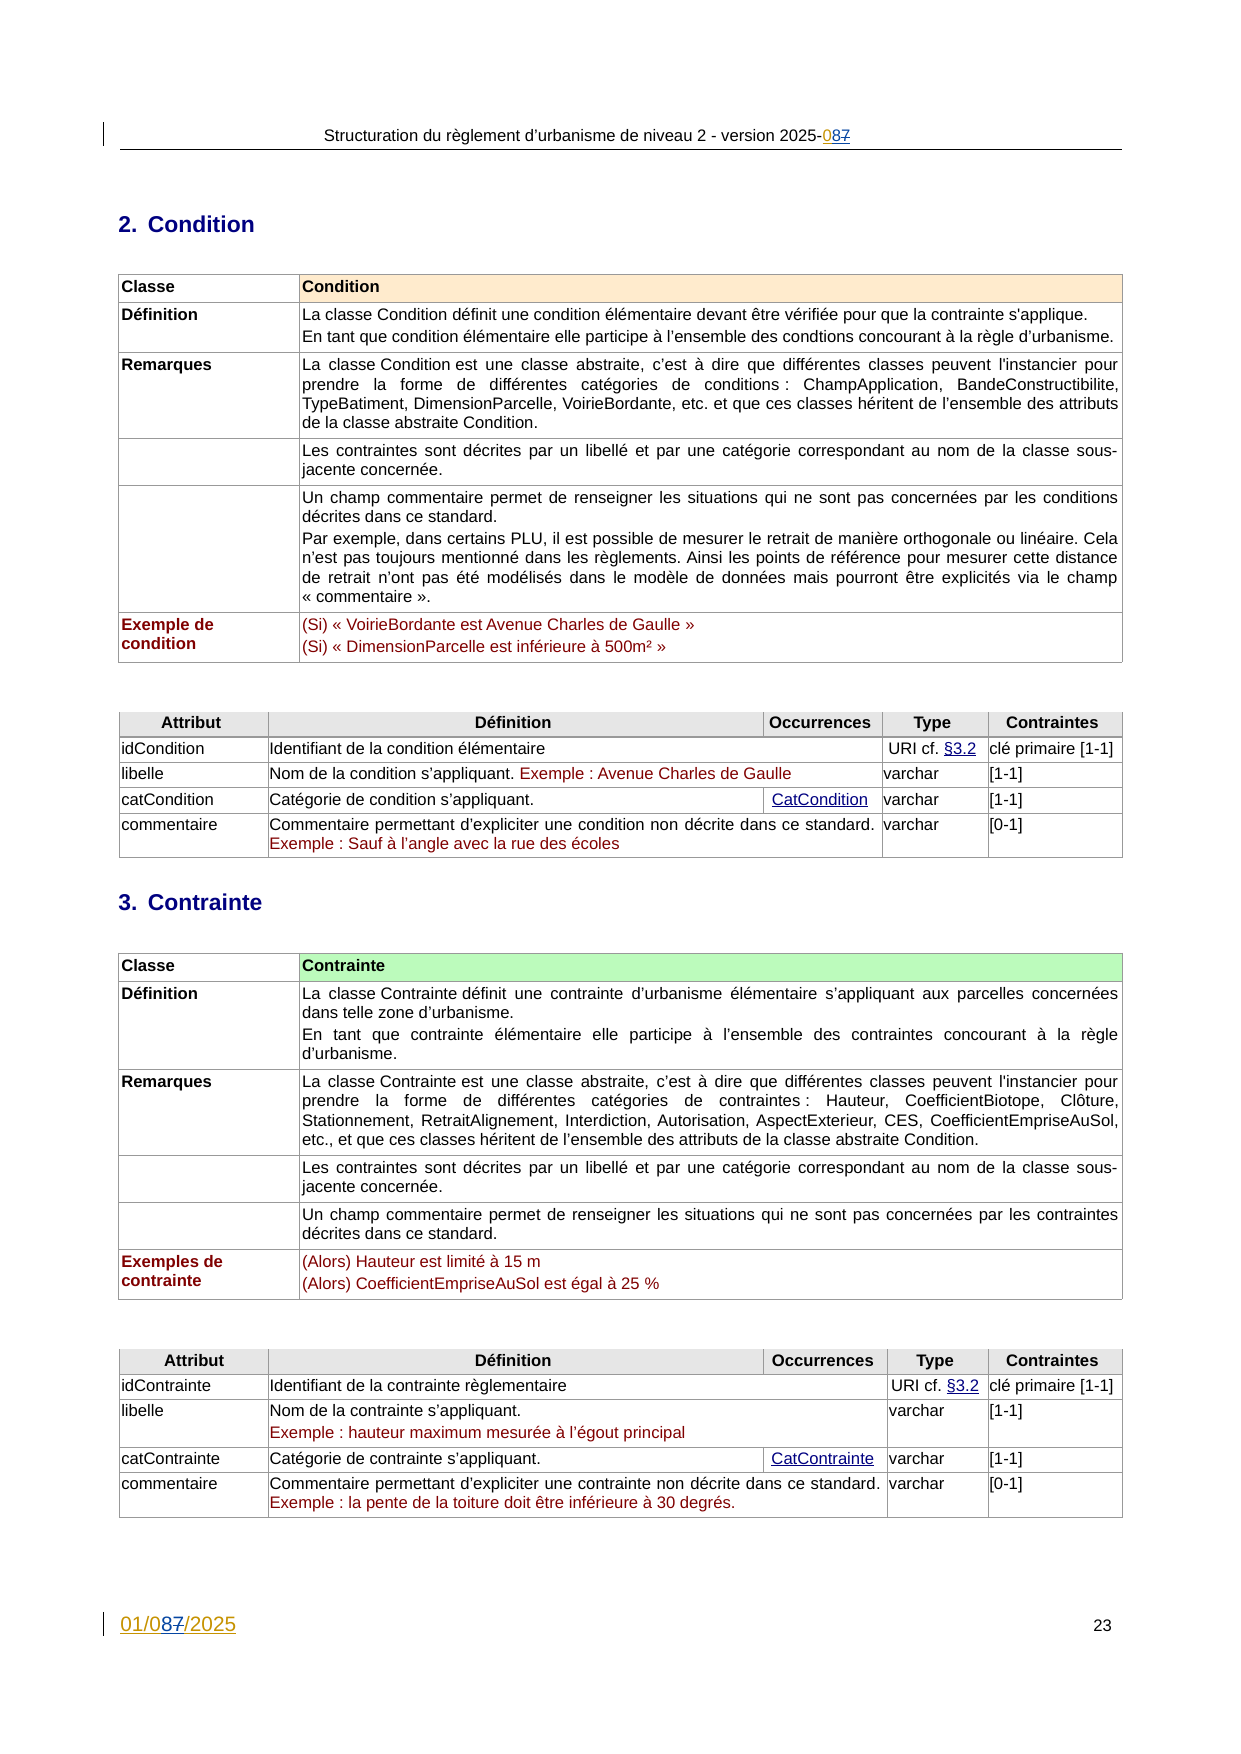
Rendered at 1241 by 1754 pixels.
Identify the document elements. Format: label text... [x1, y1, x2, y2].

table_cell Les contraintes sont décrites par un libellé et par une catégorie correspondant au nom de la classe sous-jacente concernée. [300, 439, 1122, 485]
table_cell Remarques [119, 1070, 299, 1154]
table_header Contrainte [300, 954, 1122, 981]
table_cell [119, 1203, 299, 1249]
table_cell CatCondition [764, 788, 882, 813]
table_header Attribut [120, 1349, 268, 1374]
table_cell varchar [883, 788, 988, 813]
table_cell Exemples de contrainte [119, 1250, 299, 1299]
table_cell La classe Condition définit une condition élémentaire devant être vérifiée pour que la contrainte s'applique. En tant que condition élémentaire elle participe à l’ensemble des condtions concourant à la règle d’urbanisme. [300, 303, 1122, 352]
table_cell CatContrainte [764, 1448, 887, 1472]
subtitle Condition [118, 211, 1122, 237]
table_cell Définition [119, 982, 299, 1069]
table_cell varchar [888, 1400, 988, 1447]
table_cell varchar [883, 814, 988, 857]
table_cell [1-1] [989, 1400, 1122, 1447]
table_cell libelle [120, 763, 268, 787]
table_cell Définition [119, 303, 299, 352]
table_cell Commentaire permettant d’expliciter une contrainte non décrite dans ce standard. Exemple : la pente de la toiture doit être inférieure à 30 degrés. [269, 1473, 887, 1517]
table_cell Commentaire permettant d’expliciter une condition non décrite dans ce standard. Exemple : Sauf à l’angle avec la rue des écoles [269, 814, 882, 857]
table_cell Exemple de condition [119, 613, 299, 662]
table_cell URI cf. §3.2 [888, 1375, 988, 1399]
table_header Occurrences [764, 712, 882, 736]
table_cell varchar [888, 1473, 988, 1517]
table_cell La classe Condition est une classe abstraite, c’est à dire que différentes classes peuvent l'instancier pour prendre la forme de différentes catégories de conditions : ChampApplication, BandeConstructibilite, TypeBatiment, DimensionParcelle, VoirieBordante, etc. et que ces classes héritent de l’ensemble des attributs de la classe abstraite Condition. [300, 353, 1122, 438]
table_header Définition [269, 1349, 763, 1374]
table_cell idCondition [120, 738, 268, 762]
table_cell La classe Contrainte définit une contrainte d’urbanisme élémentaire s’appliquant aux parcelles concernées dans telle zone d’urbanisme. En tant que contrainte élémentaire elle participe à l’ensemble des contraintes concourant à la règle d’urbanisme. [300, 982, 1122, 1069]
subtitle Contrainte [118, 889, 1122, 916]
table_cell ‍commentaire [120, 1473, 268, 1517]
table_cell [119, 1156, 299, 1202]
table_cell [119, 439, 299, 485]
table_header Type [883, 712, 988, 736]
table_cell clé primaire [1-1] [989, 738, 1122, 762]
table_cell Nom de la contrainte s’appliquant. Exemple : hauteur maximum mesurée à l’égout principal [269, 1400, 887, 1447]
table_cell La classe Contrainte est une classe abstraite, c’est à dire que différentes classes peuvent l'instancier pour prendre la forme de différentes catégories de contraintes : Hauteur, CoefficientBiotope, Clôture, Stationnement, RetraitAlignement, Interdiction, Autorisation, AspectExterieur, CES, CoefficientEmpriseAuSol, etc., et que ces classes héritent de l’ensemble des attributs de la classe abstraite Condition. [300, 1070, 1122, 1154]
table_cell Catégorie de contrainte s’appliquant. [269, 1448, 763, 1472]
table_cell libelle [120, 1400, 268, 1447]
table_cell [0-1] [989, 1473, 1122, 1517]
table_cell idContrainte [120, 1375, 268, 1399]
table_header Condition [300, 275, 1122, 302]
table_cell Catégorie de condition s’appliquant. [269, 788, 763, 813]
table_cell (Si) « VoirieBordante est Avenue Charles de Gaulle » (Si) « DimensionParcelle est inférieure à 500m² » [300, 613, 1122, 662]
table_cell Identifiant de la condition élémentaire [269, 738, 882, 762]
table_cell varchar [883, 763, 988, 787]
table_cell Nom de la condition s’appliquant. Exemple : Avenue Charles de Gaulle [269, 763, 882, 787]
table_cell catContrainte [120, 1448, 268, 1472]
table_header Type [888, 1349, 988, 1374]
table_cell catCondition [120, 788, 268, 813]
table_header Contraintes [989, 712, 1122, 736]
table_cell varchar [888, 1448, 988, 1472]
table_cell [0-1] [989, 814, 1122, 857]
table_cell Les contraintes sont décrites par un libellé et par une catégorie correspondant au nom de la classe sous-jacente concernée. [300, 1156, 1122, 1202]
table_cell Un champ commentaire permet de renseigner les situations qui ne sont pas concernées par les contraintes décrites dans ce standard. [300, 1203, 1122, 1249]
table_header Classe [119, 954, 299, 981]
table_cell ‍commentaire [120, 814, 268, 857]
table_cell clé primaire [1-1] [989, 1375, 1122, 1399]
table_cell [1-1] [989, 1448, 1122, 1472]
table_header Classe [119, 275, 299, 302]
table_cell Un champ commentaire permet de renseigner les situations qui ne sont pas concernées par les conditions décrites dans ce standard. Par exemple, dans certains PLU, il est possible de mesurer le retrait de manière orthogonale ou linéaire. Cela n’est pas toujours mentionné dans les règlements. Ainsi les points de référence pour mesurer cette distance de retrait n’ont pas été modélisés dans le modèle de données mais pourront être explicités via le champ « commentaire ». [300, 486, 1122, 612]
table_cell [1-1] [989, 788, 1122, 813]
table_cell Remarques [119, 353, 299, 438]
table_header Contraintes [989, 1349, 1122, 1374]
table_header Attribut [120, 712, 268, 736]
table_cell URI cf. §3.2 [883, 738, 988, 762]
table_header Définition [269, 712, 763, 736]
table_cell [1-1] [989, 763, 1122, 787]
table_cell (Alors) Hauteur est limité à 15 m (Alors) CoefficientEmpriseAuSol est égal à 25 % [300, 1250, 1122, 1299]
table_cell [119, 486, 299, 612]
table_cell Identifiant de la contrainte règlementaire [269, 1375, 887, 1399]
table_header Occurrences [764, 1349, 887, 1374]
